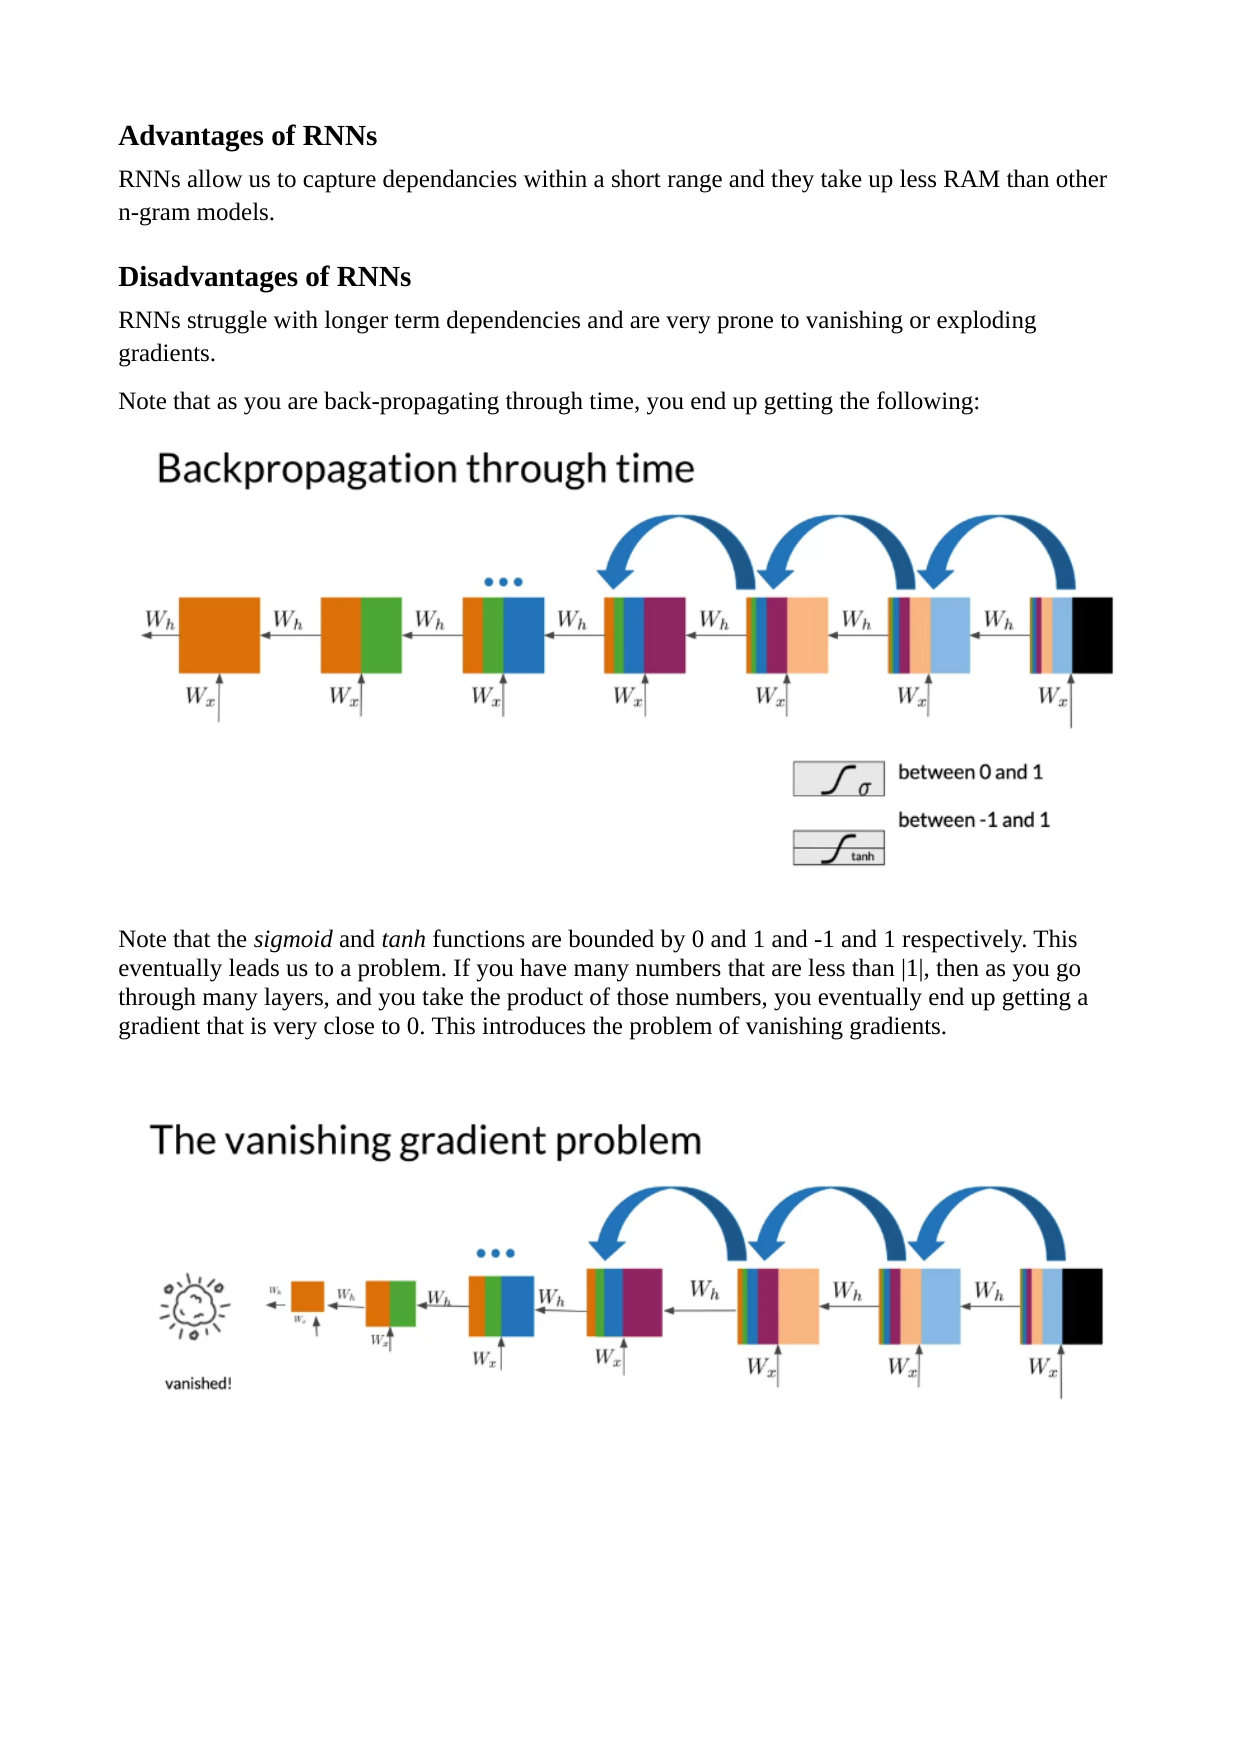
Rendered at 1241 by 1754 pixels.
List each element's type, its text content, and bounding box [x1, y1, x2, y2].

subtitle Disadvantages of RNNs [118, 259, 1122, 293]
text RNNs allow us to capture dependancies within a short range and they take up less RAM than other n-gram models. [118, 164, 1122, 226]
text RNNs struggle with longer term dependencies and are very prone to vanishing or exploding gradients. [118, 305, 1122, 367]
picture [118, 1113, 1123, 1420]
text Note that the sigmoid and tanh functions are bounded by 0 and 1 and -1 and 1 respectively. This eventually leads us to a problem. If you have many numbers that are less than |1|, then as you go through many layers, and you take the product of those numbers, you eventually end up getting a gradient that is very close to 0. This introduces the problem of vanishing gradients. [118, 924, 1122, 1039]
picture [118, 436, 1123, 873]
text Note that as you are back-propagating through time, you end up getting the following: [118, 386, 1122, 415]
subtitle Advantages of RNNs [118, 118, 1122, 152]
